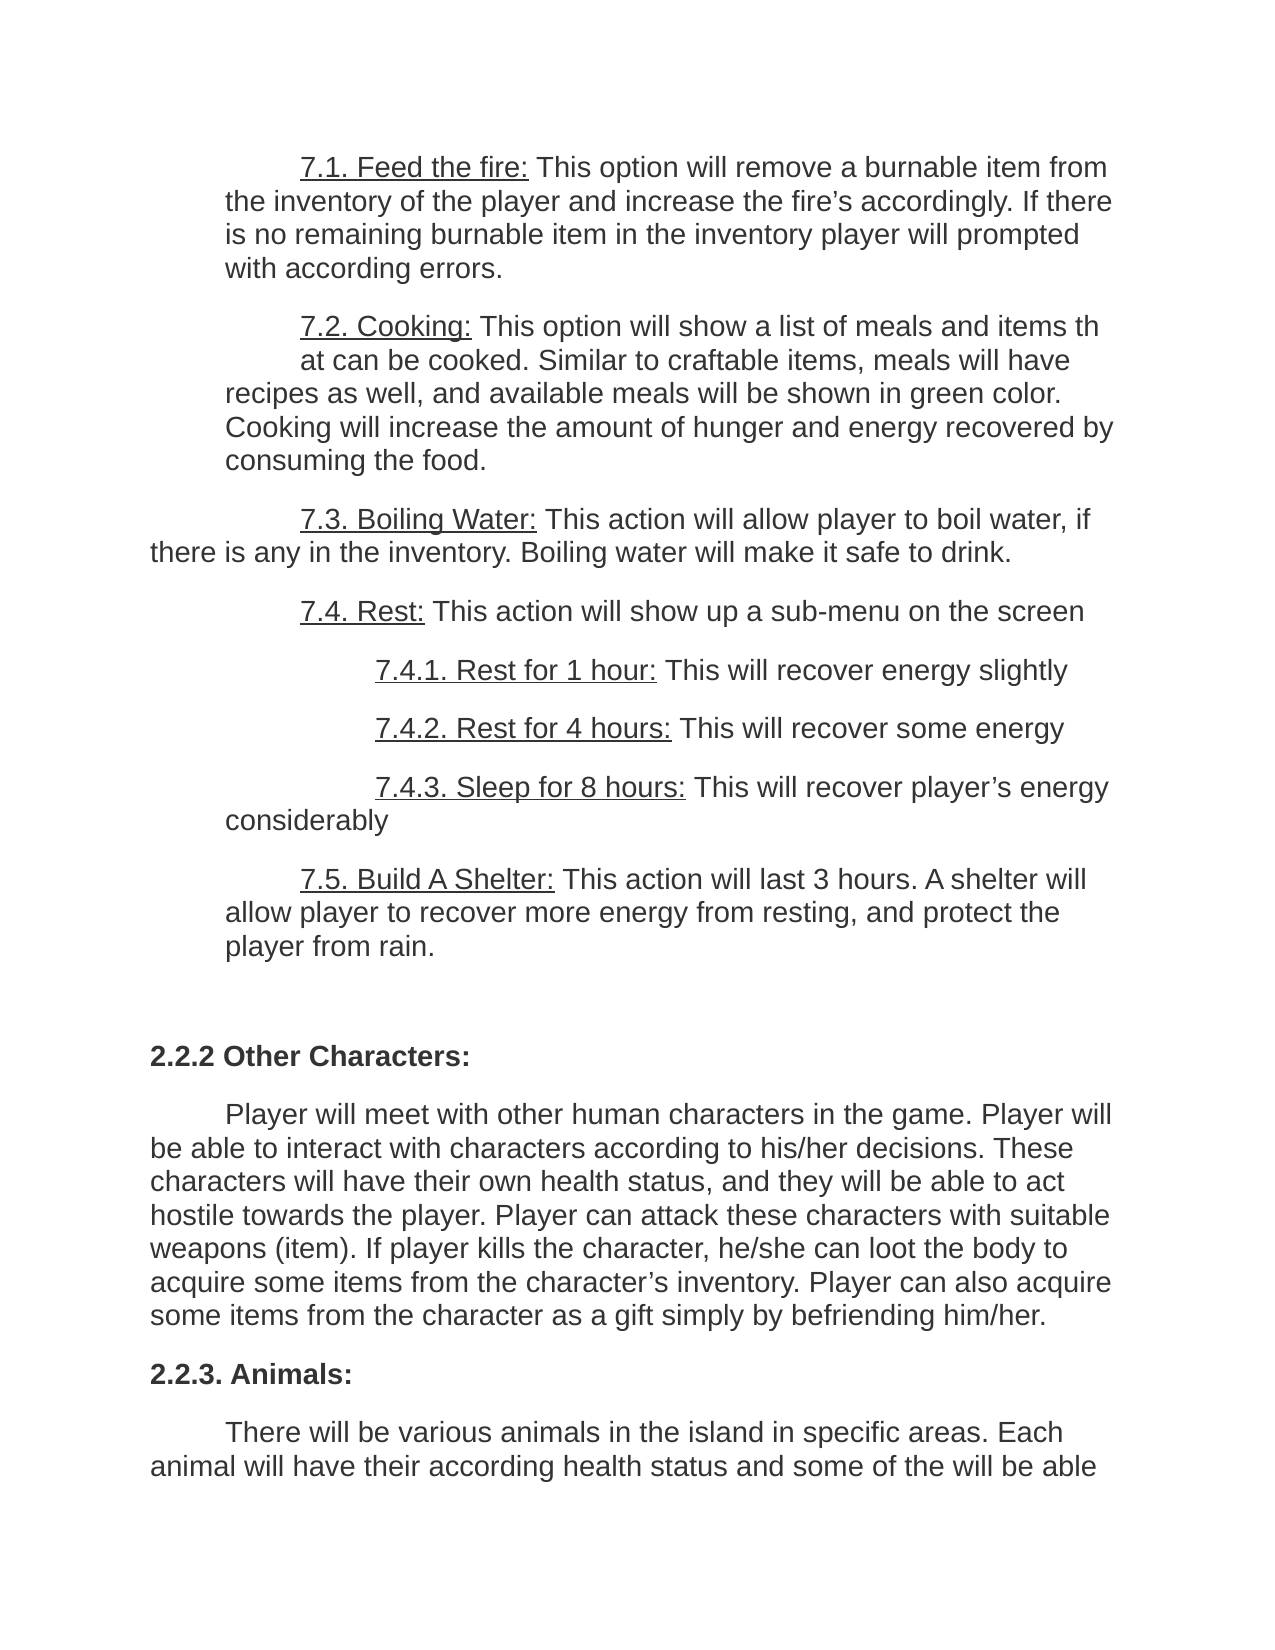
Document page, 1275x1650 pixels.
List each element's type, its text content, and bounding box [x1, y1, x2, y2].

text 7.2. Cooking: This option will show a list of meals and items th at can be cooked. Similar to craftable items, meals will have recipes as well, and available meals will be shown in green color. Cooking will increase the amount of hunger and energy recovered by consuming the food. [225, 309, 1125, 477]
text 2.2.3. Animals: [150, 1357, 1125, 1391]
text 7.4.1. Rest for 1 hour: This will recover energy slightly [225, 652, 1125, 686]
text 2.2.2 Other Characters: [150, 1039, 1125, 1072]
text 7.3. Boiling Water: This action will allow player to boil water, if there is any in the inventory. Boiling water will make it safe to drink. [150, 502, 1125, 569]
text 7.1. Feed the fire: This option will remove a burnable item from the inventory of the player and increase the fire’s accordingly. If there is no remaining burnable item in the inventory player will prompted with according errors. [225, 150, 1125, 284]
text 7.4.3. Sleep for 8 hours: This will recover player’s energy considerably [225, 769, 1125, 837]
text 7.4. Rest: This action will show up a sub-menu on the screen [225, 594, 1125, 627]
text 7.5. Build A Shelter: This action will last 3 hours. A shelter will allow player to recover more energy from resting, and protect the player from rain. [225, 862, 1125, 962]
text 7.4.2. Rest for 4 hours: This will recover some energy [225, 711, 1125, 744]
text Player will meet with other human characters in the game. Player will be able to interact with characters according to his/her decisions. These characters will have their own health status, and they will be able to act hostile towards the player. Player can attack these characters with suitable weapons (item). If player kills the character, he/she can loot the body to acquire some items from the character’s inventory. Player can also acquire some items from the character as a gift simply by befriending him/her. [150, 1097, 1125, 1332]
text There will be various animals in the island in specific areas. Each animal will have their according health status and some of the will be able [150, 1416, 1125, 1483]
